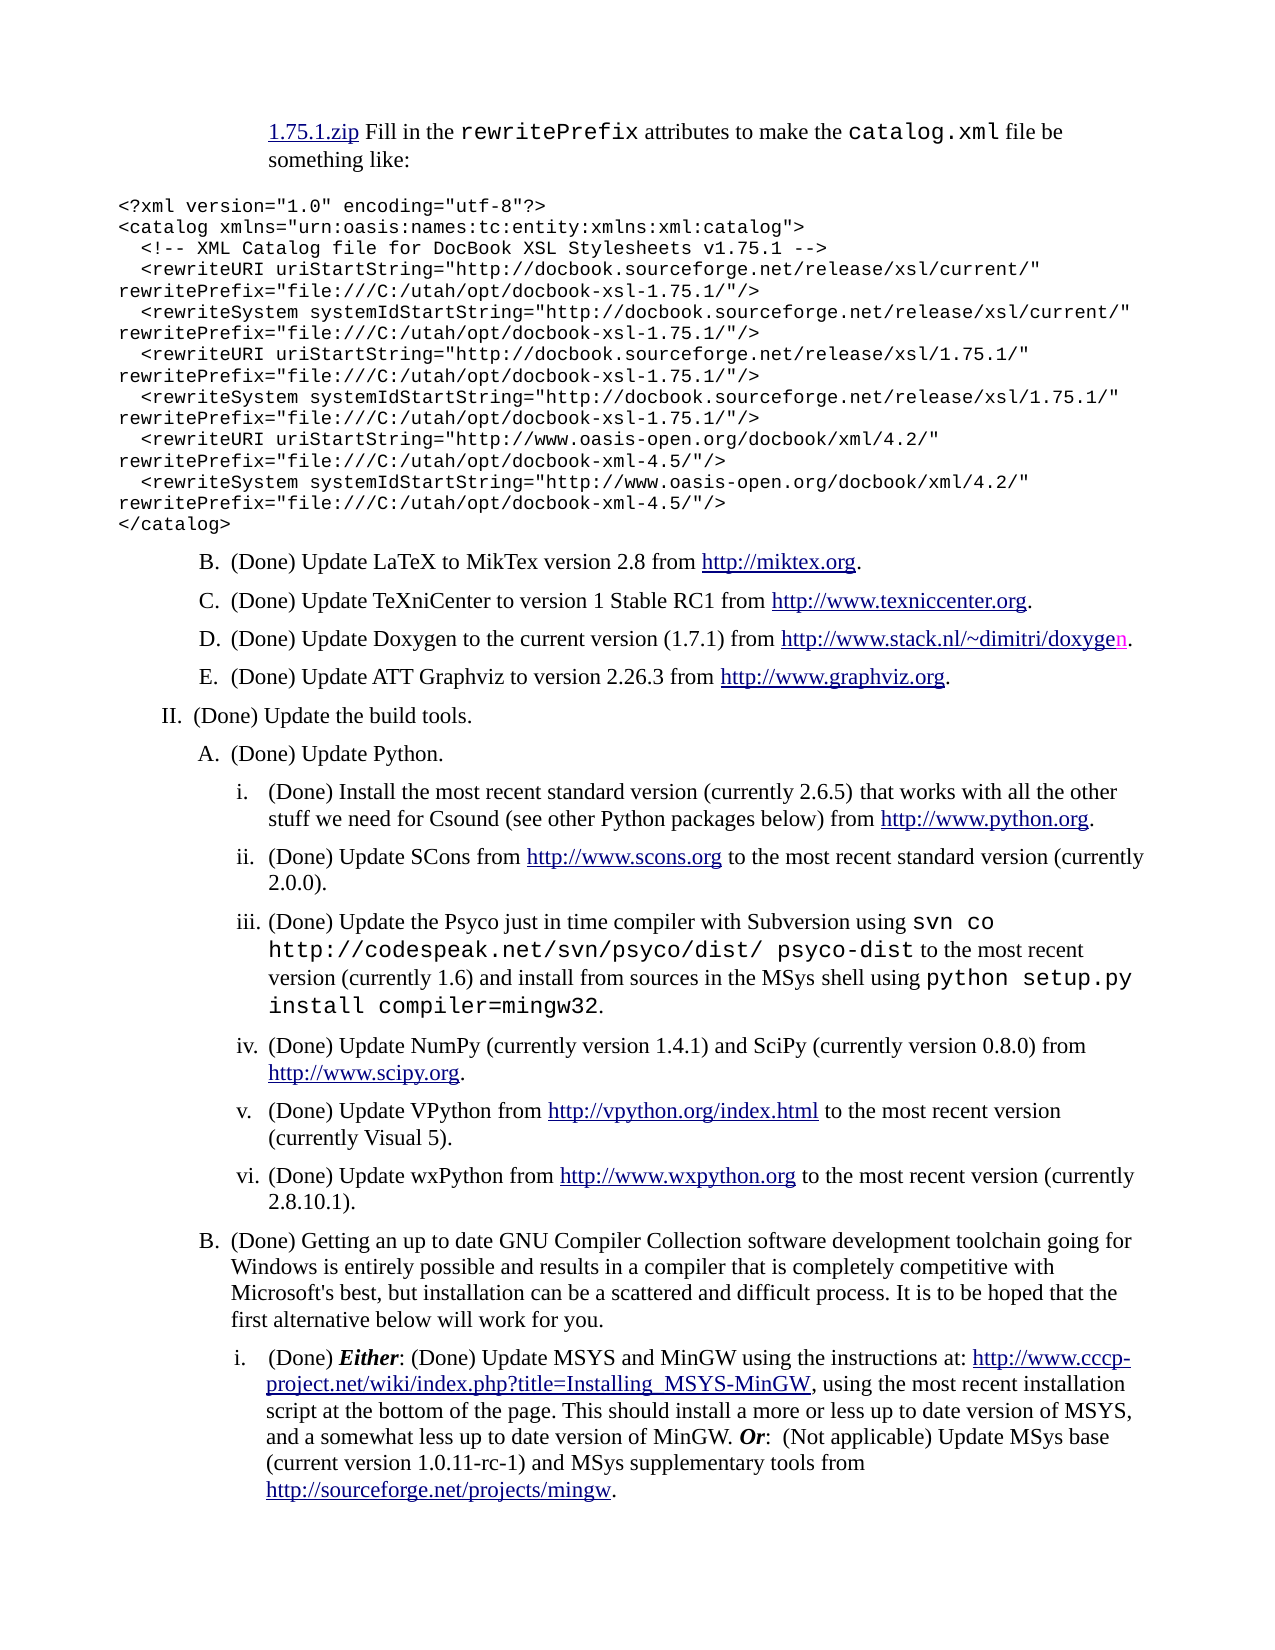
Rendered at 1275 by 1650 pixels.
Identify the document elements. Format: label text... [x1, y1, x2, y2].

text <!-- XML Catalog file for DocBook XSL Stylesheets v1.75.1 --> [118, 239, 1157, 260]
text <rewriteSystem systemIdStartString="http://docbook.sourceforge.net/release/xsl/1.75.1/" rewritePrefix="file:///C:/utah/opt/docbook-xsl-1.75.1/"/> [118, 388, 1157, 430]
list (Done) Update wxPython from http://www.wxpython.org to the most recent version (currently 2.8.10.1). [231, 1162, 1157, 1215]
list (Done) Update SCons from http://www.scons.org to the most recent standard version (currently 2.0.0). [231, 843, 1157, 896]
text <rewriteURI uriStartString="http://docbook.sourceforge.net/release/xsl/1.75.1/" rewritePrefix="file:///C:/utah/opt/docbook-xsl-1.75.1/"/> [118, 345, 1157, 388]
list (Done) Update NumPy (currently version 1.4.1) and SciPy (currently version 0.8.0) from http://www.scipy.org. [231, 1033, 1157, 1085]
text <rewriteSystem systemIdStartString="http://www.oasis-open.org/docbook/xml/4.2/" rewritePrefix="file:///C:/utah/opt/docbook-xml-4.5/"/> [118, 473, 1157, 515]
text <rewriteURI uriStartString="http://www.oasis-open.org/docbook/xml/4.2/" rewritePrefix="file:///C:/utah/opt/docbook-xml-4.5/"/> [118, 430, 1157, 473]
list (Done) Either: (Done) Update MSYS and MinGW using the instructions at: http://www.cccp-project.net/wiki/index.php?title=Installing_MSYS-MinGW, using the most recent installation script at the bottom of the page. This should install a more or less up to date version of MSYS, and a somewhat less up to date version of MinGW. Or: (Not applicable) Update MSys base (current version 1.0.11-rc-1) and MSys supplementary tools from http://sourceforge.net/projects/mingw. [228, 1344, 1157, 1502]
list (Done) Update the build tools. [156, 702, 1157, 728]
text <rewriteSystem systemIdStartString="http://docbook.sourceforge.net/release/xsl/current/" rewritePrefix="file:///C:/utah/opt/docbook-xsl-1.75.1/"/> [118, 303, 1157, 345]
list (Done) Install the most recent standard version (currently 2.6.5) that works with all the other stuff we need for Csound (see other Python packages below) from http://www.python.org. [231, 778, 1157, 831]
list (Done) Update the Psyco just in time compiler with Subversion using svn co http://codespeak.net/svn/psyco/dist/ psyco-dist to the most recent version (currently 1.6) and install from sources in the MSys shell using python setup.py install compiler=mingw32. [231, 908, 1157, 1021]
list (Done) Update TeXniCenter to version 1 Stable RC1 from http://www.texniccenter.org. [193, 587, 1157, 613]
list (Done) Update Python. [193, 740, 1157, 766]
list (Done) Update Doxygen to the current version (1.7.1) from http://www.stack.nl/~dimitri/doxygen. [193, 625, 1157, 651]
text <rewriteURI uriStartString="http://docbook.sourceforge.net/release/xsl/current/" rewritePrefix="file:///C:/utah/opt/docbook-xsl-1.75.1/"/> [118, 260, 1157, 303]
list (Done) Update VPython from http://vpython.org/index.html to the most recent version (currently Visual 5). [231, 1097, 1157, 1150]
text <?xml version="1.0" encoding="utf-8"?> [118, 196, 1157, 218]
list 1.75.1.zip Fill in the rewritePrefix attributes to make the catalog.xml file be something like: [231, 118, 1157, 173]
list (Done) Update LaTeX to MikTex version 2.8 from http://miktex.org. [193, 548, 1157, 575]
list (Done) Getting an up to date GNU Compiler Collection software development toolchain going for Windows is entirely possible and results in a compiler that is completely competitive with Microsoft's best, but installation can be a scattered and difficult process. It is to be hoped that the first alternative below will work for you. [193, 1227, 1157, 1332]
list (Done) Update ATT Graphviz to version 2.26.3 from http://www.graphviz.org. [193, 663, 1157, 690]
text </catalog> [118, 515, 1157, 536]
text <catalog xmlns="urn:oasis:names:tc:entity:xmlns:xml:catalog"> [118, 218, 1157, 239]
